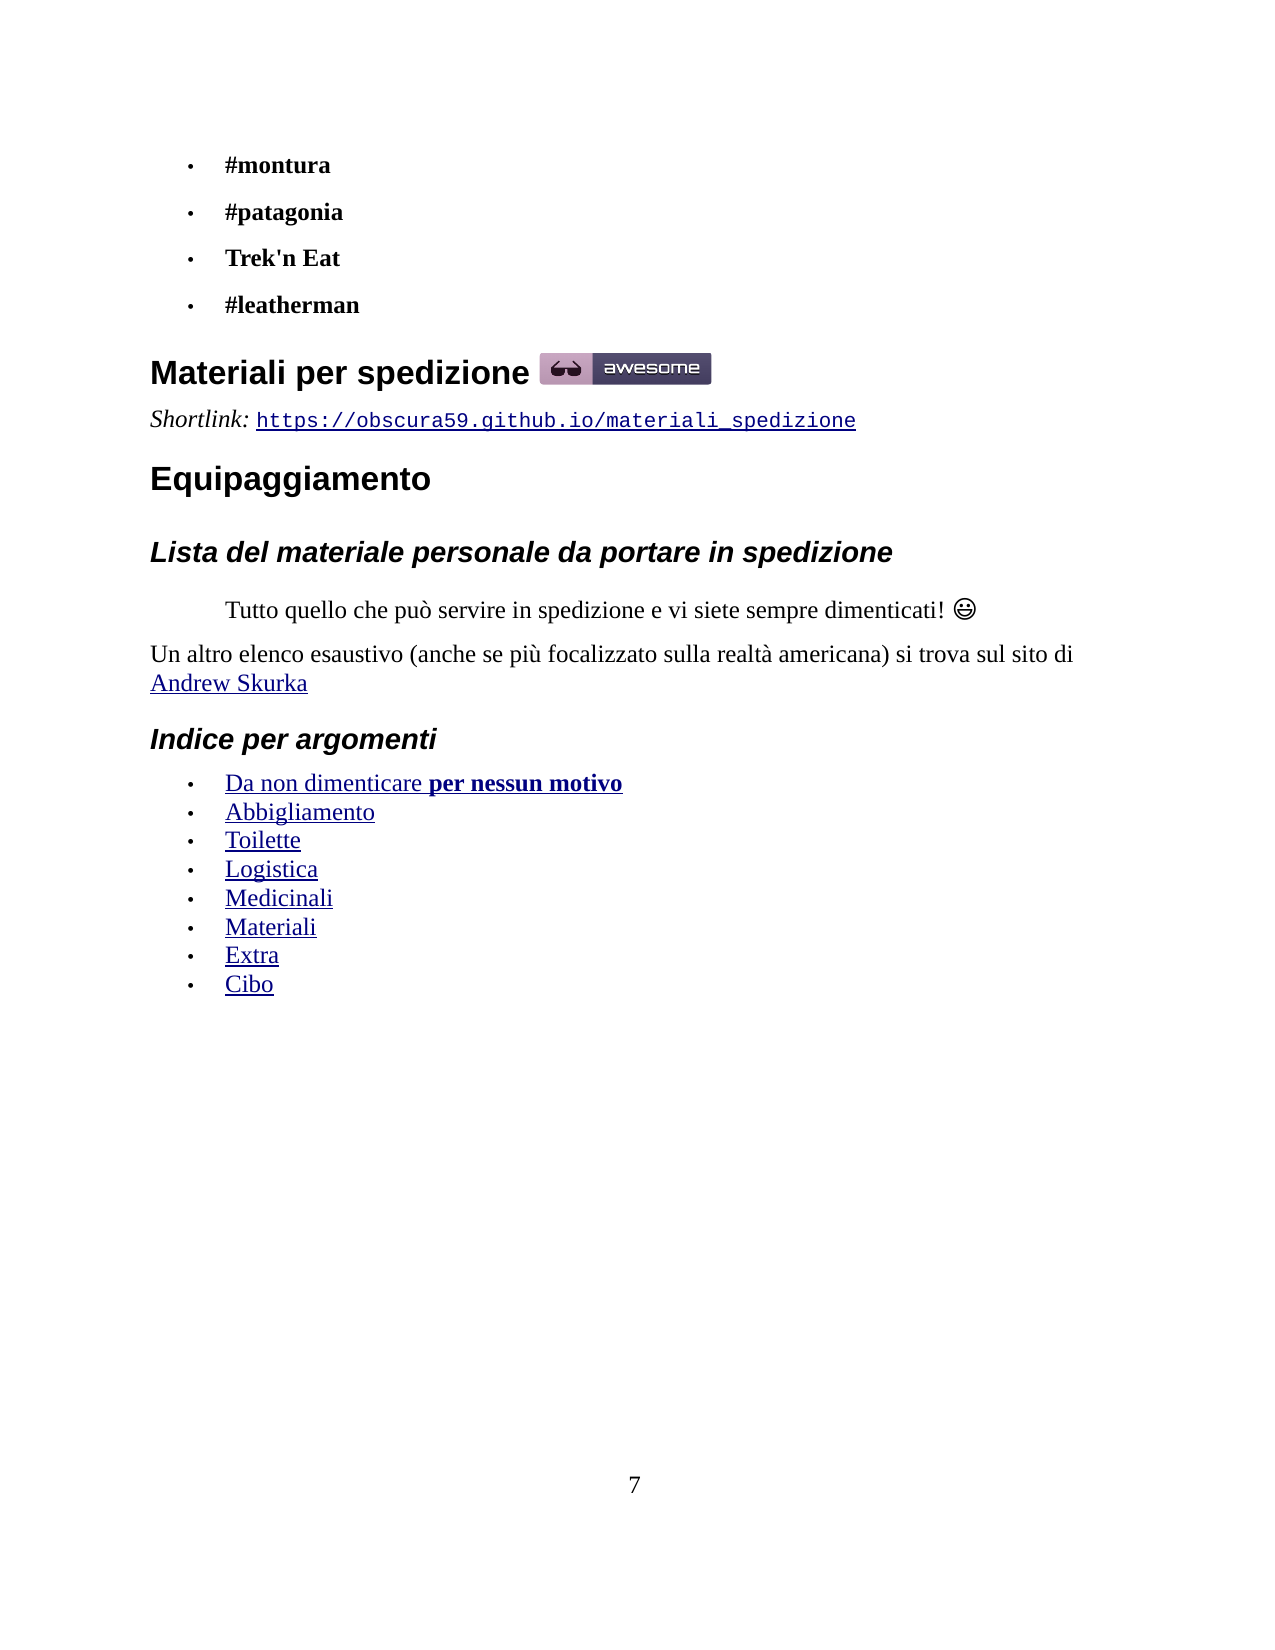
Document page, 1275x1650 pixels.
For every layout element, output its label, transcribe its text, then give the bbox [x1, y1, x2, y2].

text Un altro elenco esaustivo (anche se più focalizzato sulla realtà americana) si trova sul sito di Andrew Skurka [150, 639, 1125, 697]
text Tutto quello che può servire in spedizione e vi siete sempre dimenticati! 😃 [225, 596, 1125, 624]
list Cibo [187, 969, 1125, 998]
subtitle Indice per argomenti [150, 722, 1125, 755]
list #patagonia [187, 197, 1125, 225]
text Shortlink: https://obscura59.github.io/materiali_spedizione [150, 404, 1125, 433]
list Da non dimenticare per nessun motivo [187, 768, 1125, 797]
list #montura [187, 150, 1125, 179]
list Medicinali [187, 883, 1125, 912]
list Trek'n Eat [187, 243, 1125, 272]
list Extra [187, 940, 1125, 969]
subtitle Lista del materiale personale da portare in spedizione [150, 534, 1125, 568]
list Abbigliamento [187, 797, 1125, 825]
subtitle Equipaggiamento [150, 458, 1125, 497]
list Logistica [187, 854, 1125, 883]
list #leatherman [187, 290, 1125, 319]
subtitle Materiali per spedizione [150, 353, 1125, 391]
list Toilette [187, 825, 1125, 854]
list Materiali [187, 912, 1125, 940]
